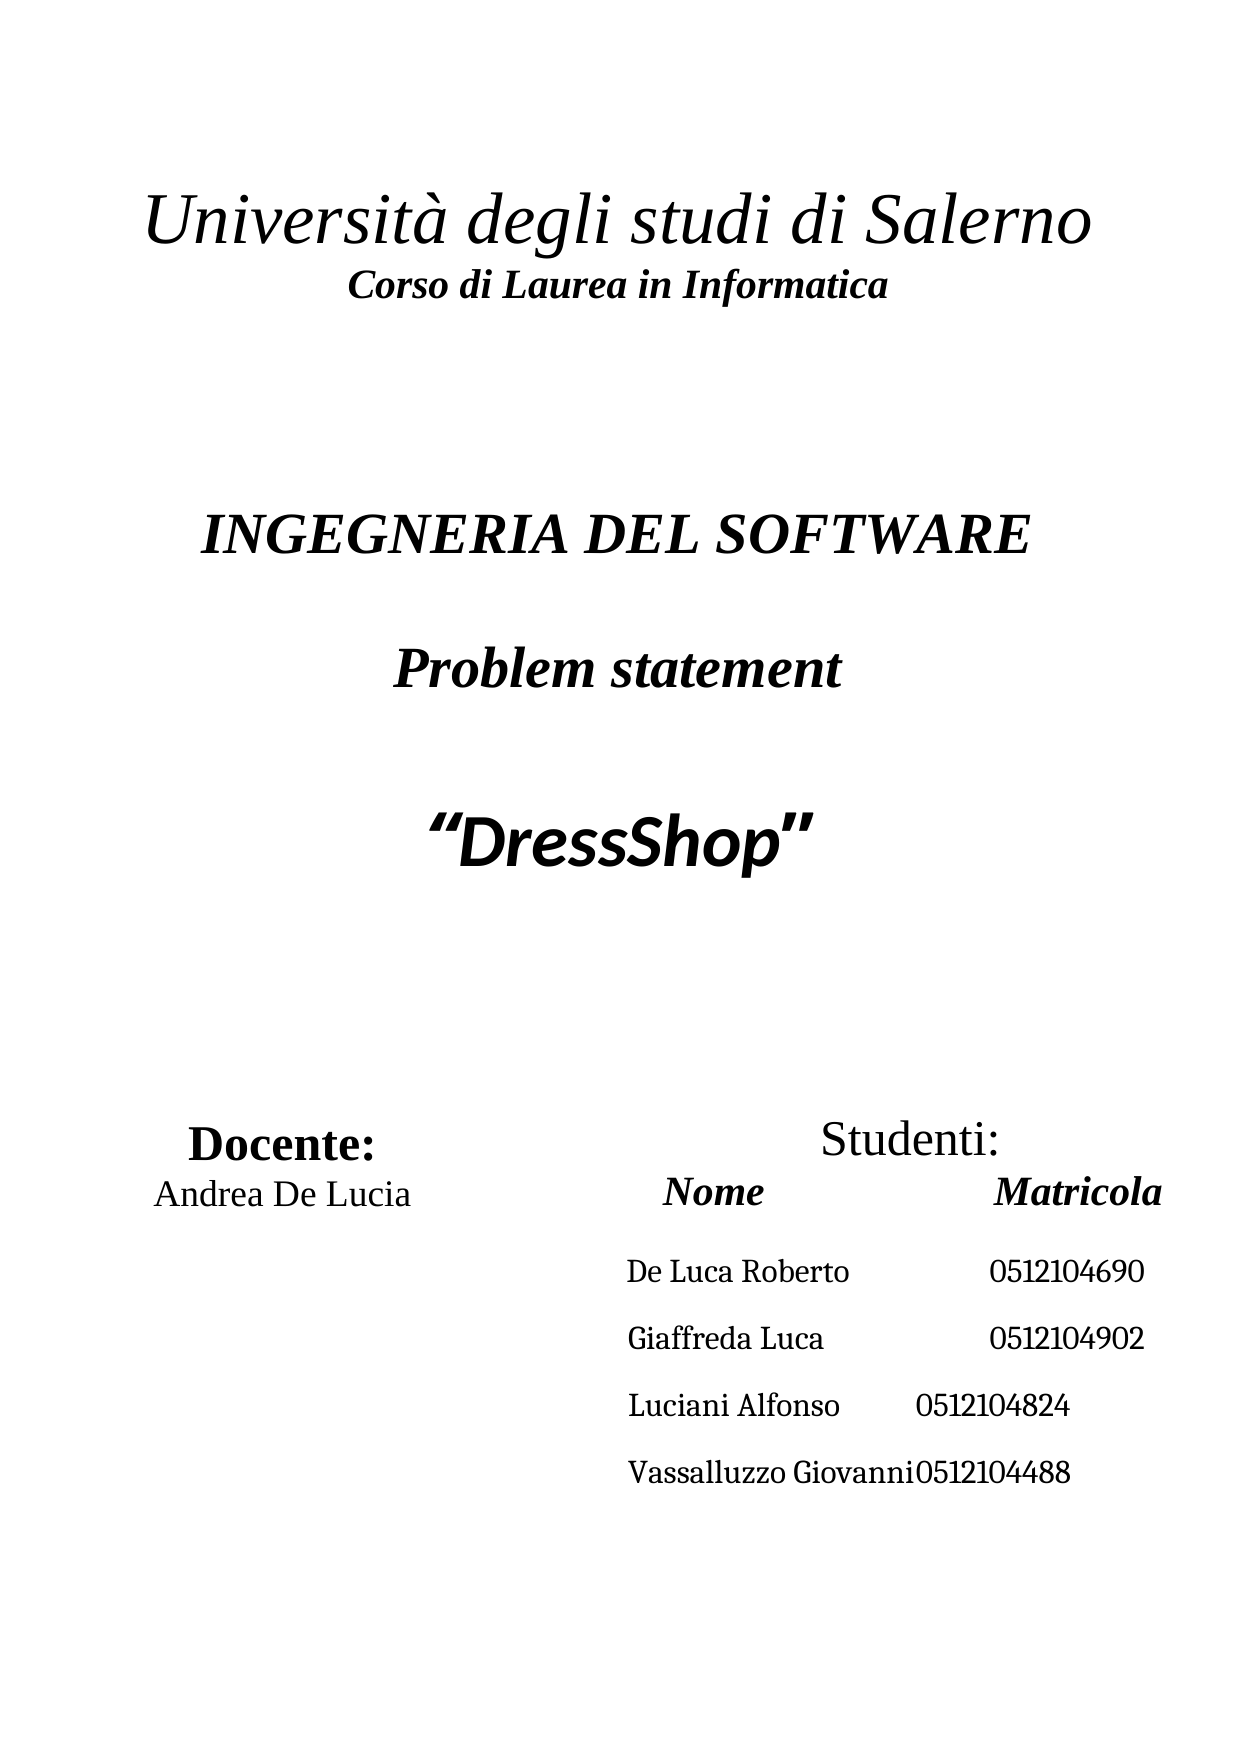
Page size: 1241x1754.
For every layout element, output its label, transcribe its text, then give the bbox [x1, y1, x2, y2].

text Giaffreda Luca 0512104902 [621, 1320, 1200, 1358]
text Luciani Alfonso 0512104824 [621, 1387, 1200, 1425]
text Corso di Laurea in Informatica [118, 259, 1122, 307]
text Docente: [149, 1114, 416, 1172]
subtitle Nome Matricola [621, 1166, 1200, 1253]
text Vassalluzzo Giovanni 0512104488 [621, 1454, 1200, 1492]
text De Luca Roberto 0512104690 [621, 1253, 1200, 1291]
text Università degli studi di Salerno [118, 176, 1122, 259]
subtitle Studenti: [621, 1109, 1200, 1166]
text Andrea De Lucia [149, 1172, 416, 1227]
